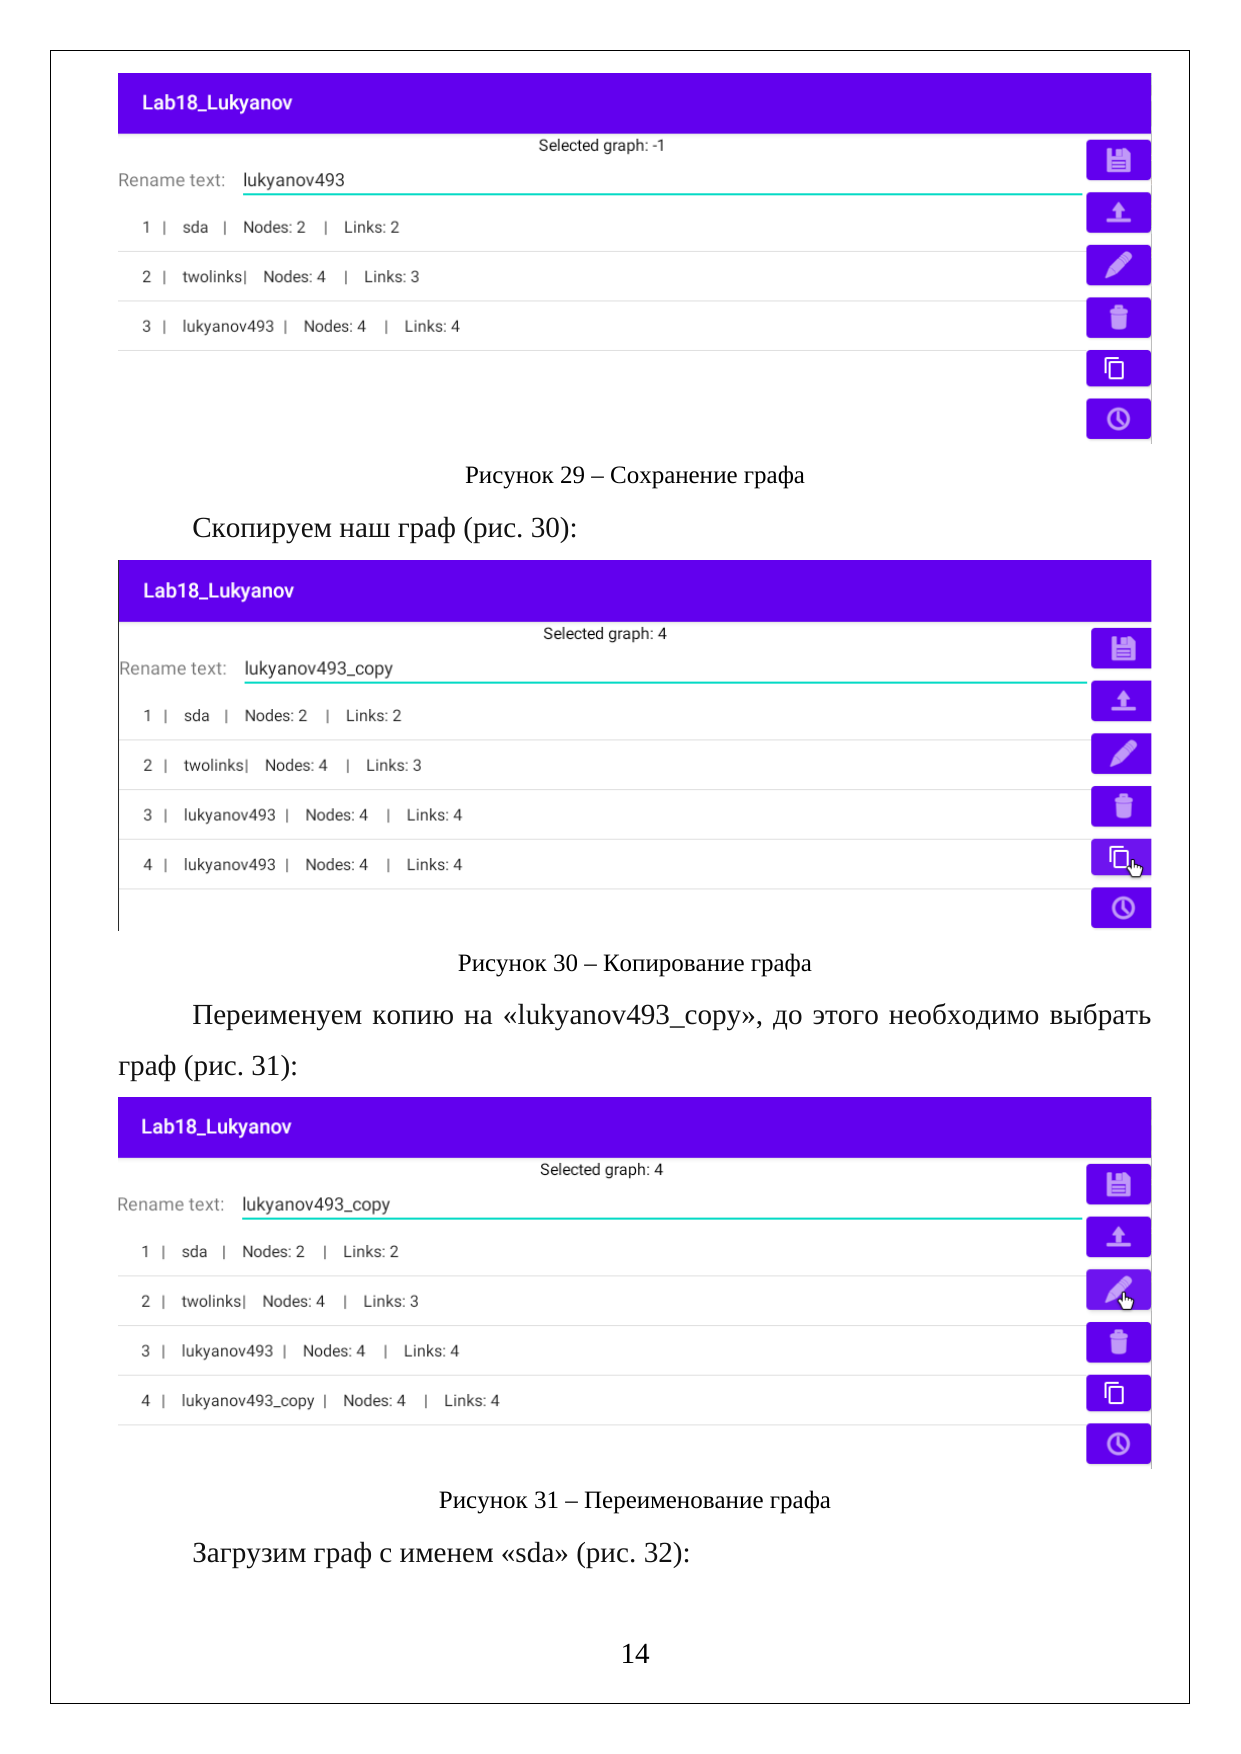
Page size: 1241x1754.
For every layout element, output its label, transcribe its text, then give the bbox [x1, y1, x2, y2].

text Переименуем копию на «lukyanov493_copy», до этого необходимо выбрать граф (рис. 31): [118, 997, 1152, 1081]
text Рисунок 31 – Переименование графа [118, 1485, 1152, 1514]
text Скопируем наш граф (рис. 30): [118, 510, 1152, 544]
text Загрузим граф с именем «sda» (рис. 32): [118, 1535, 1152, 1568]
text Рисунок 30 – Копирование графа [118, 948, 1152, 976]
text Рисунок 29 – Сохранение графа [118, 461, 1152, 489]
